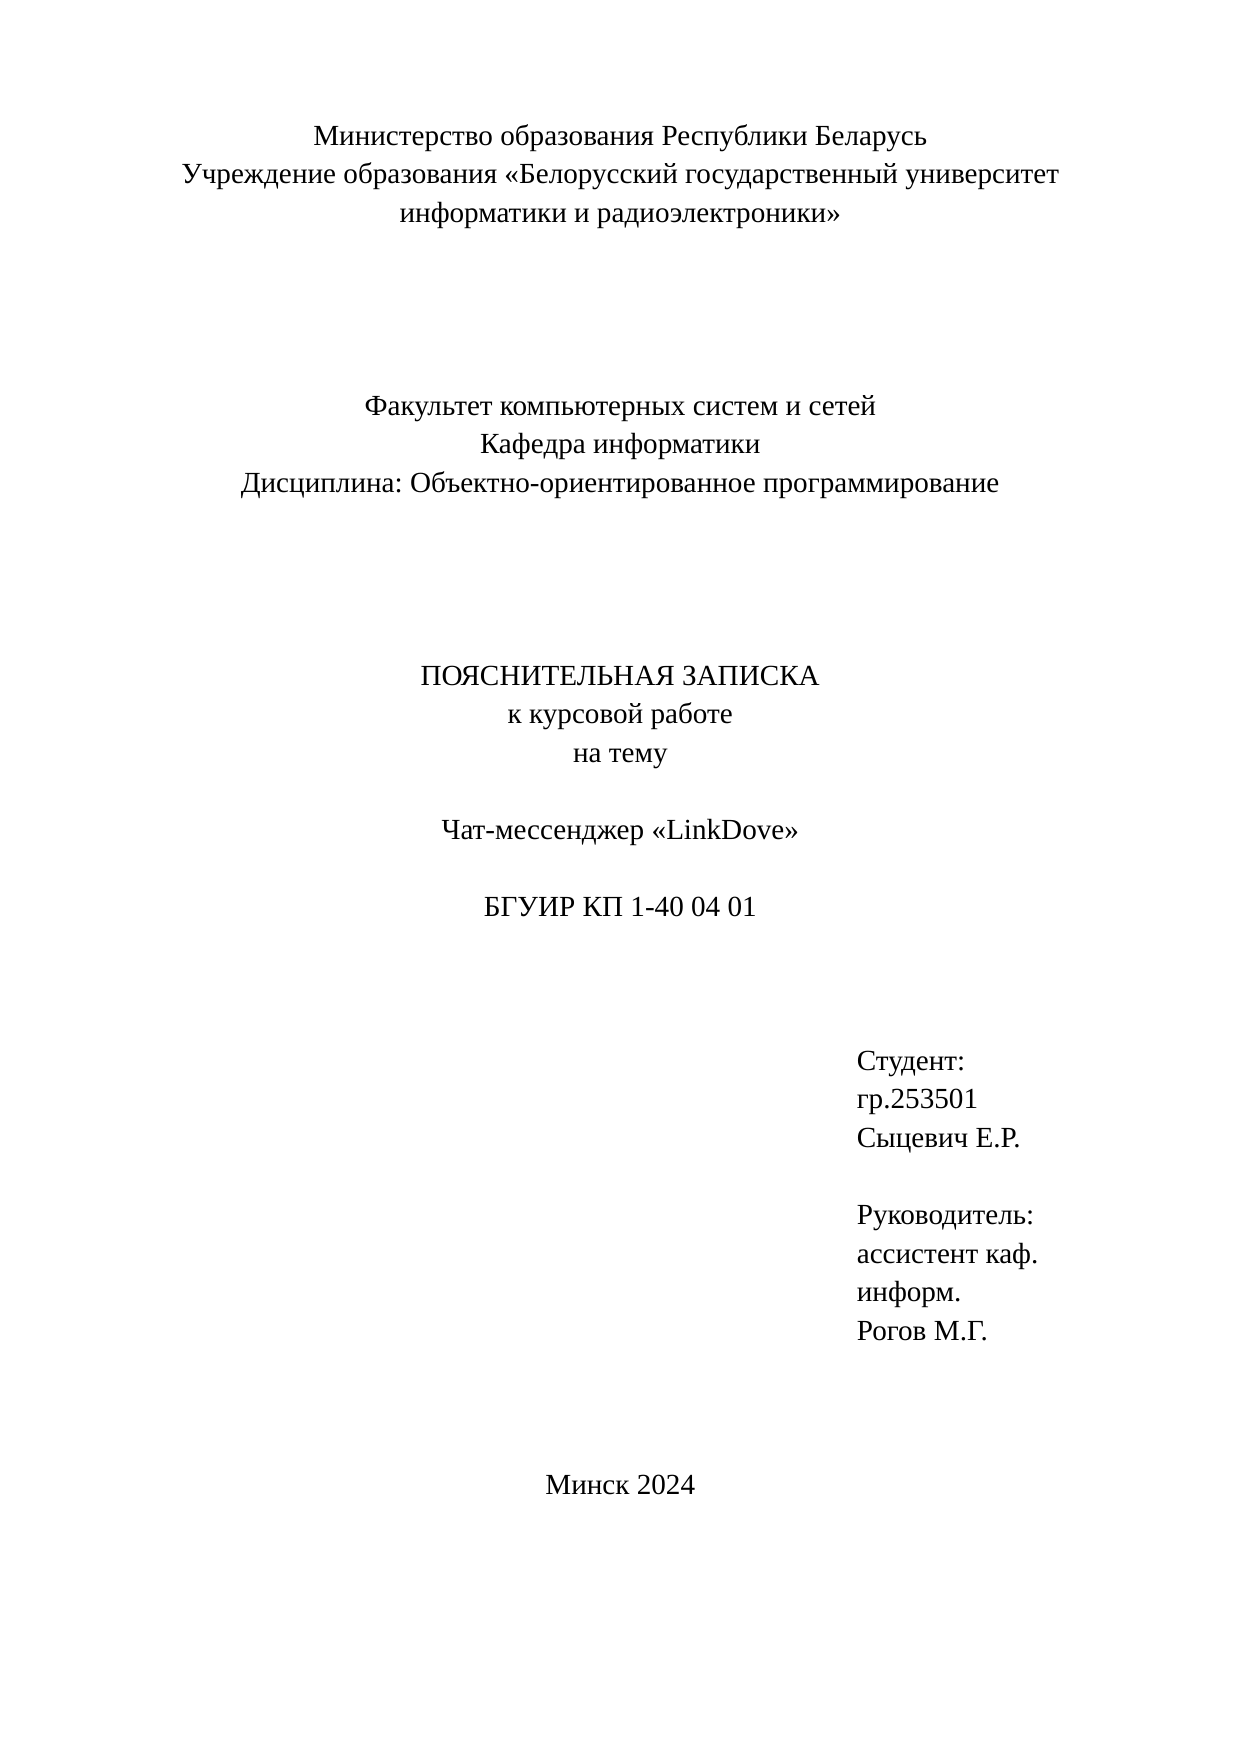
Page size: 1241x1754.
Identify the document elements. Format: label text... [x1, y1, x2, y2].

text Рогов М.Г. [118, 1313, 1122, 1346]
text Студент: [118, 1043, 1122, 1077]
text БГУИР КП 1-40 04 01 [118, 889, 1122, 922]
text информатики и радиоэлектроники» [118, 195, 1122, 229]
text Факультет компьютерных систем и сетей [118, 388, 1122, 421]
text ассистент каф. информ. [118, 1236, 1122, 1308]
text гр.253501 [118, 1082, 1122, 1115]
text Учреждение образования «Белорусский государственный университет [118, 157, 1122, 190]
text ПОЯСНИТЕЛЬНАЯ ЗАПИСКА [118, 658, 1122, 691]
text Минск 2024 [118, 1467, 1122, 1501]
text Руководитель: [118, 1197, 1122, 1231]
text Кафедра информатики [118, 426, 1122, 460]
text на тему [118, 735, 1122, 768]
text Сыцевич Е.Р. [118, 1120, 1122, 1154]
text Министерство образования Республики Беларусь [118, 118, 1122, 152]
text к курсовой работе [118, 696, 1122, 730]
text Дисциплина: Объектно-ориентированное программирование [118, 465, 1122, 498]
text Чат-мессенджер «LinkDove» [118, 812, 1122, 845]
